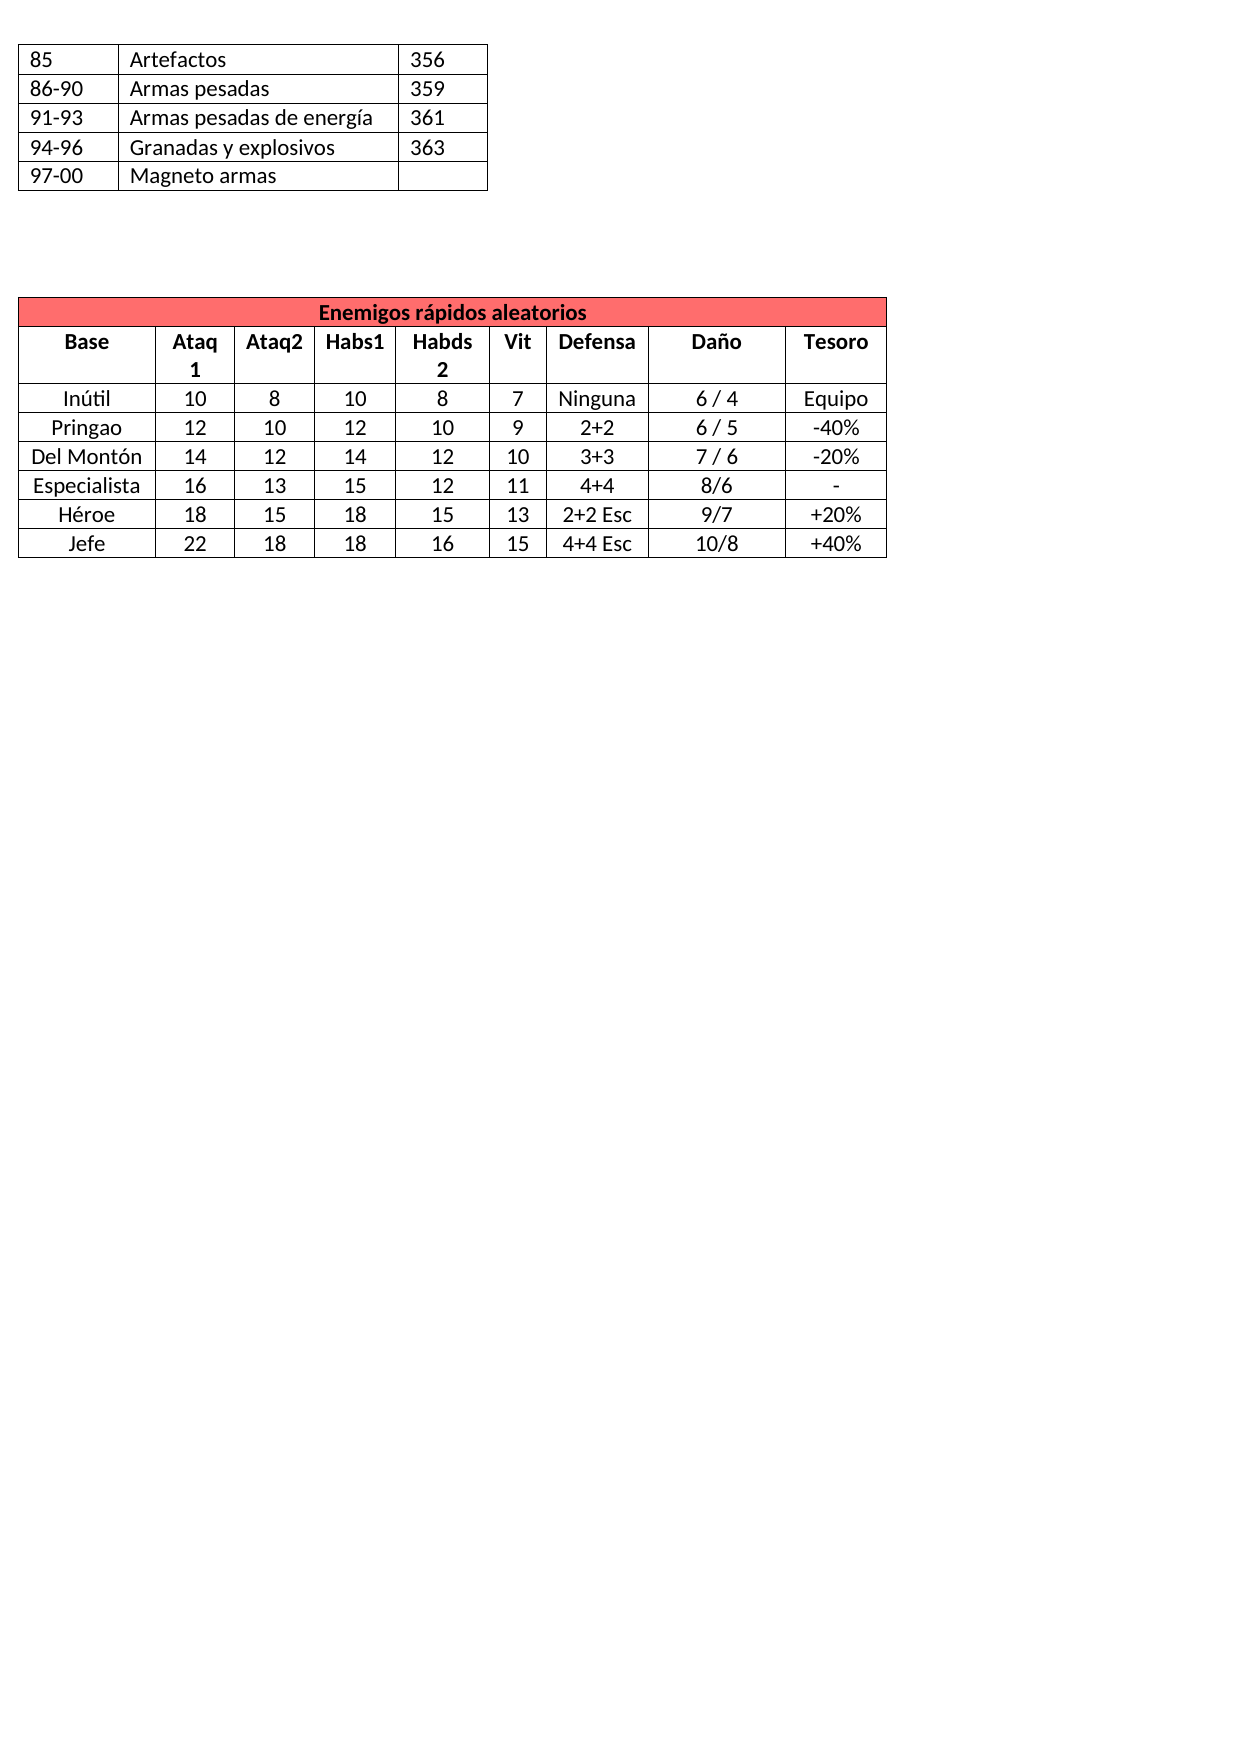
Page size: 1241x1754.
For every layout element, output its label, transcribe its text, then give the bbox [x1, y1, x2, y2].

table_cell 9 [490, 413, 546, 441]
table_cell 10 [396, 413, 489, 441]
table_cell Vit [490, 327, 546, 383]
table_cell 15 [396, 500, 489, 528]
table_cell [399, 162, 487, 190]
table_cell 11 [490, 471, 546, 499]
table_cell 15 [490, 529, 546, 557]
table_cell 12 [315, 413, 395, 441]
table_cell Héroe [19, 500, 155, 528]
table_cell 2+2 [547, 413, 648, 441]
table_cell 361 [399, 104, 487, 132]
table_cell 8/6 [649, 471, 785, 499]
table_cell 12 [156, 413, 234, 441]
table_cell Habds2 [396, 327, 489, 383]
table_cell 6 / 5 [649, 413, 785, 441]
table_cell 86-90 [19, 75, 118, 102]
table_cell 10 [235, 413, 314, 441]
table_cell 18 [315, 500, 395, 528]
table_cell 9/7 [649, 500, 785, 528]
table_cell 97-00 [19, 162, 118, 190]
table_cell 10 [156, 384, 234, 412]
table_cell 18 [315, 529, 395, 557]
table_cell 10 [315, 384, 395, 412]
table_cell 18 [156, 500, 234, 528]
table_cell 14 [156, 442, 234, 470]
table_cell Defensa [547, 327, 648, 383]
table_cell Armas pesadas [119, 75, 398, 102]
table_cell Base [19, 327, 155, 383]
table_cell -40% [786, 413, 886, 441]
table_cell Ataq1 [156, 327, 234, 383]
table_cell 7 [490, 384, 546, 412]
table_cell Del Montón [19, 442, 155, 470]
table_cell Equipo [786, 384, 886, 412]
table_cell 10 [490, 442, 546, 470]
table_cell Armas pesadas de energía [119, 104, 398, 132]
table_cell 10/8 [649, 529, 785, 557]
table_cell 2+2 Esc [547, 500, 648, 528]
table_cell -20% [786, 442, 886, 470]
table_header Enemigos rápidos aleatorios [19, 298, 886, 326]
table_cell 14 [315, 442, 395, 470]
table_cell 12 [396, 442, 489, 470]
table_cell Pringao [19, 413, 155, 441]
table_cell 12 [235, 442, 314, 470]
table_cell 6 / 4 [649, 384, 785, 412]
table_cell 8 [396, 384, 489, 412]
table_cell 7 / 6 [649, 442, 785, 470]
table_cell +20% [786, 500, 886, 528]
table_cell Daño [649, 327, 785, 383]
table_cell 16 [156, 471, 234, 499]
table_cell Tesoro [786, 327, 886, 383]
table_cell Inútil [19, 384, 155, 412]
table_cell 13 [490, 500, 546, 528]
table_cell 85 [19, 45, 118, 73]
table_cell 8 [235, 384, 314, 412]
table_cell Jefe [19, 529, 155, 557]
table_cell Ataq2 [235, 327, 314, 383]
table_cell 359 [399, 75, 487, 102]
table_cell 91-93 [19, 104, 118, 132]
table_cell 15 [315, 471, 395, 499]
table_cell 18 [235, 529, 314, 557]
table_cell 16 [396, 529, 489, 557]
table_cell 3+3 [547, 442, 648, 470]
table_cell Habs1 [315, 327, 395, 383]
table_cell 363 [399, 133, 487, 161]
table_cell 13 [235, 471, 314, 499]
table_cell 4+4 Esc [547, 529, 648, 557]
table_cell 94-96 [19, 133, 118, 161]
table_cell 15 [235, 500, 314, 528]
table_cell 4+4 [547, 471, 648, 499]
table_cell +40% [786, 529, 886, 557]
table_cell 22 [156, 529, 234, 557]
table_cell Magneto armas [119, 162, 398, 190]
table_cell Artefactos [119, 45, 398, 73]
table_cell Especialista [19, 471, 155, 499]
table_cell Ninguna [547, 384, 648, 412]
table_cell 356 [399, 45, 487, 73]
table_cell 12 [396, 471, 489, 499]
table_cell - [786, 471, 886, 499]
table_cell Granadas y explosivos [119, 133, 398, 161]
